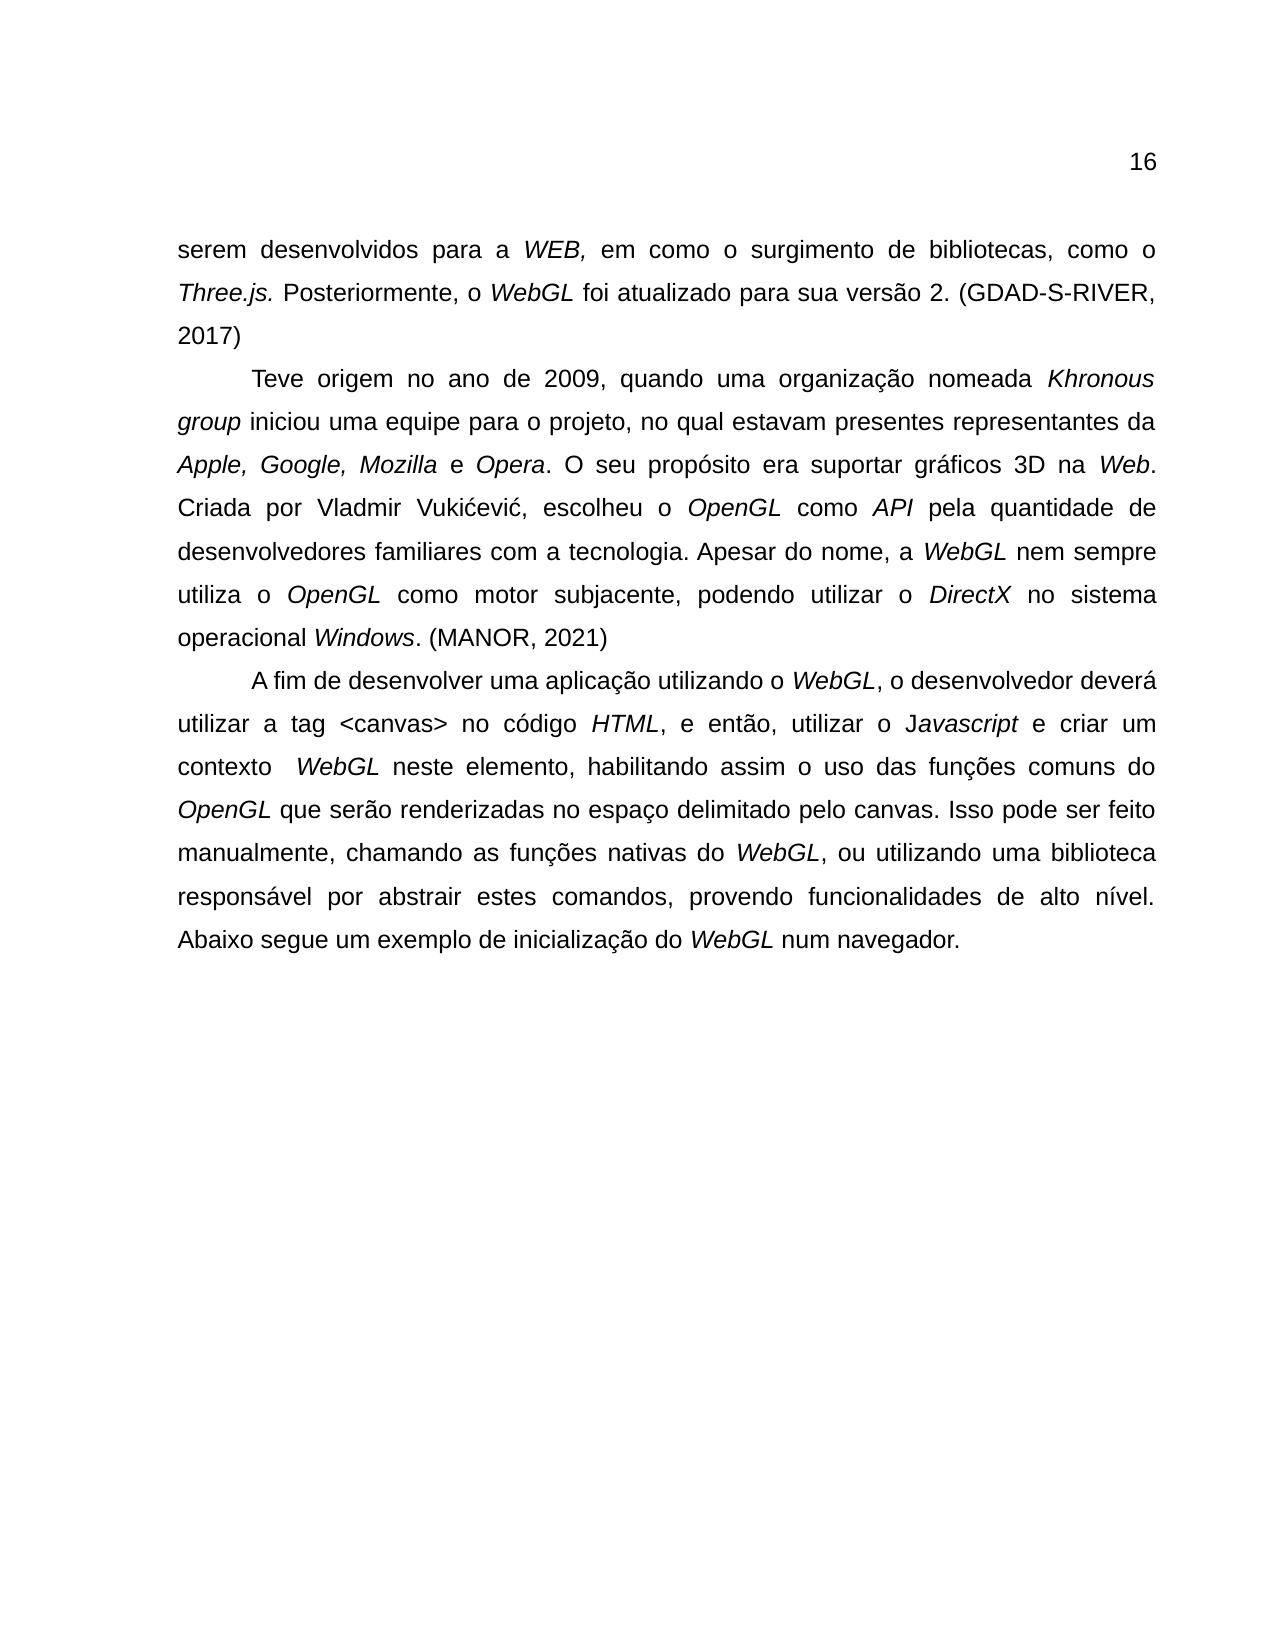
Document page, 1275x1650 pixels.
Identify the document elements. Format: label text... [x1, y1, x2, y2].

text serem desenvolvidos para a WEB, em como o surgimento de bibliotecas, como o Three.js. Posteriormente, o WebGL foi atualizado para sua versão 2. (GDAD-S-RIVER, 2017) [177, 235, 1157, 350]
text Teve origem no ano de 2009, quando uma organização nomeada Khronous group iniciou uma equipe para o projeto, no qual estavam presentes representantes da Apple, Google, Mozilla e Opera. O seu propósito era suportar gráficos 3D na Web. Criada por Vladmir Vukićević, escolheu o OpenGL como API pela quantidade de desenvolvedores familiares com a tecnologia. Apesar do nome, a WebGL nem sempre utiliza o OpenGL como motor subjacente, podendo utilizar o DirectX no sistema operacional Windows. (MANOR, 2021) [177, 364, 1157, 652]
text A fim de desenvolver uma aplicação utilizando o WebGL, o desenvolvedor deverá utilizar a tag <canvas> no código HTML, e então, utilizar o Javascript e criar um contexto WebGL neste elemento, habilitando assim o uso das funções comuns do OpenGL que serão renderizadas no espaço delimitado pelo canvas. Isso pode ser feito manualmente, chamando as funções nativas do WebGL, ou utilizando uma biblioteca responsável por abstrair estes comandos, provendo funcionalidades de alto nível. Abaixo segue um exemplo de inicialização do WebGL num navegador. [177, 666, 1157, 953]
